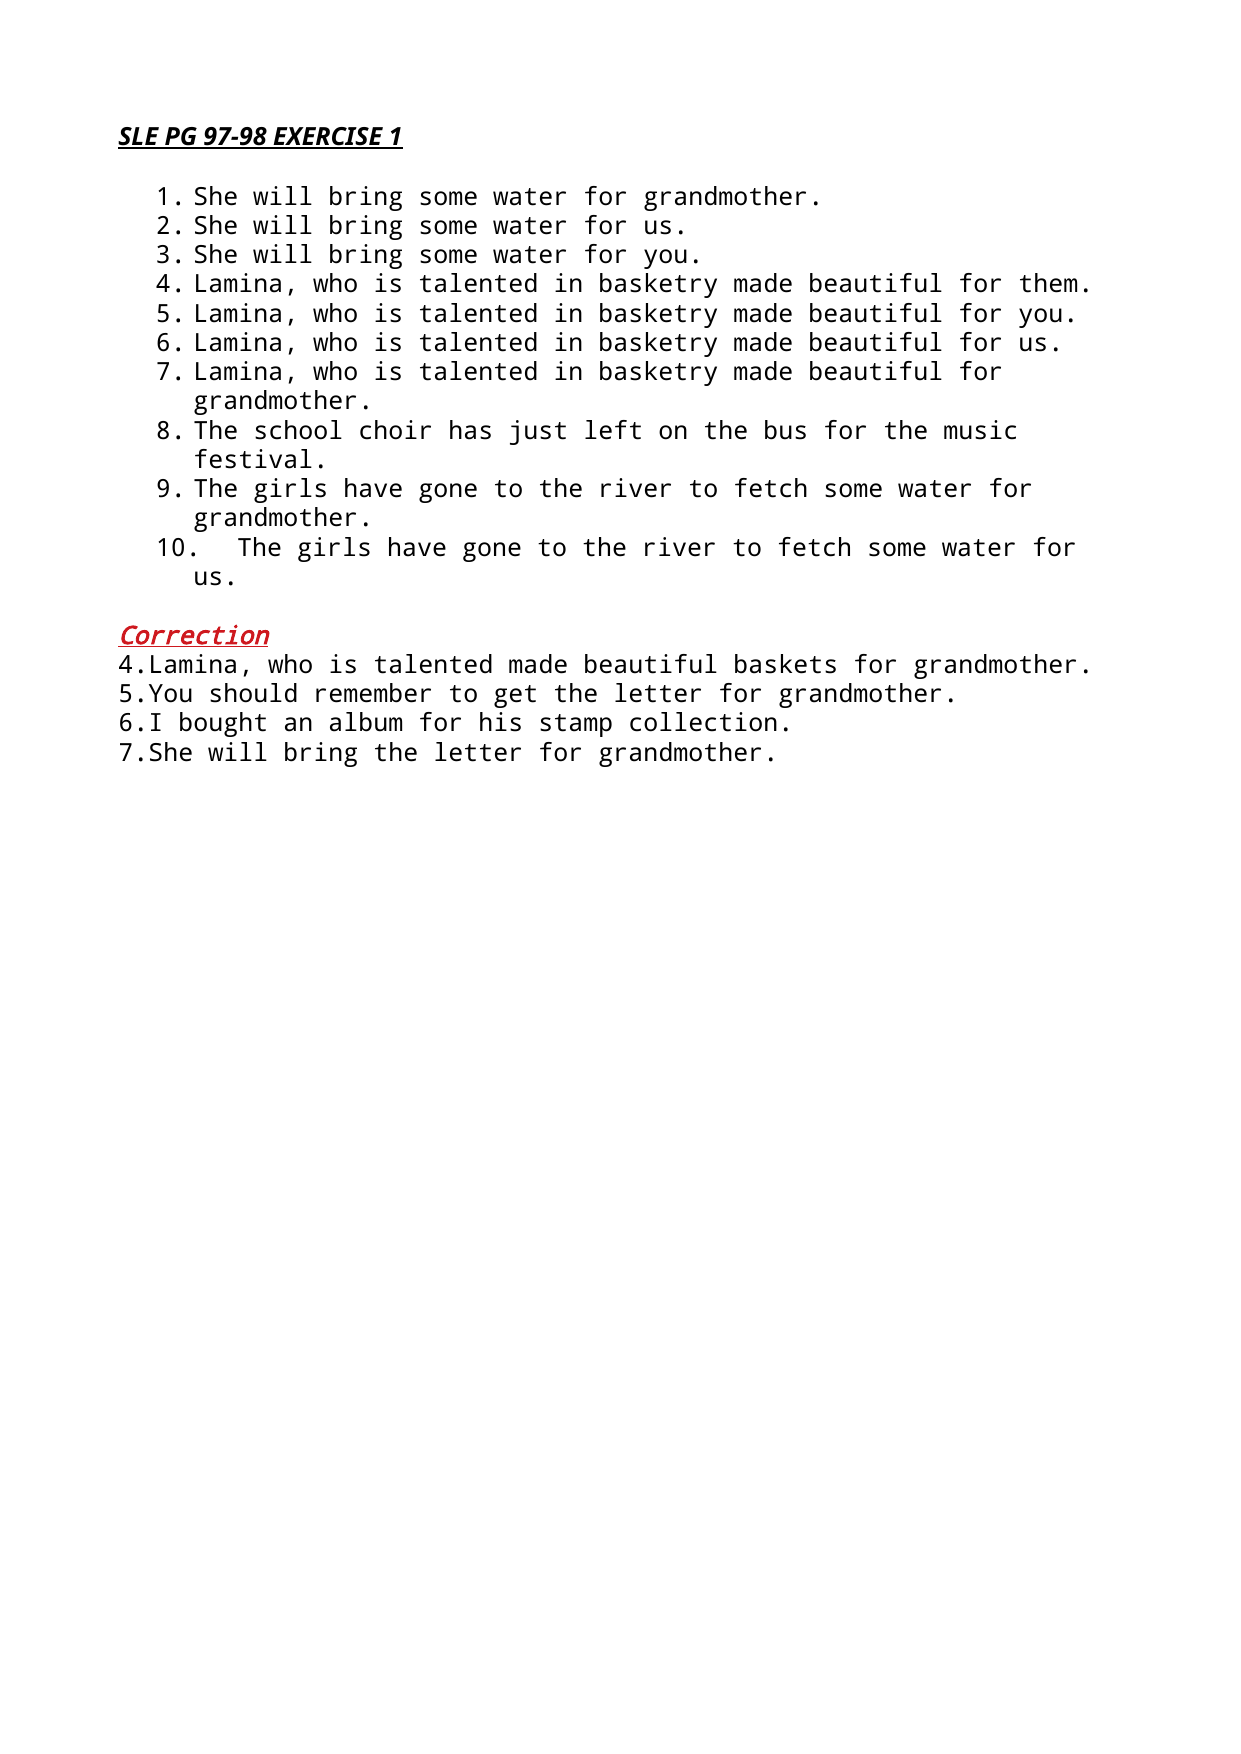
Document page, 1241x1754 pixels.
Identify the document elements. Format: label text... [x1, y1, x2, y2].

text 7.She will bring the letter for grandmother. [118, 738, 1122, 767]
list Lamina, who is talented in basketry made beautiful for us. [156, 328, 1122, 357]
text 4.Lamina, who is talented made beautiful baskets for grandmother. [118, 650, 1122, 679]
text 6.I bought an album for his stamp collection. [118, 708, 1122, 738]
list She will bring some water for grandmother. [156, 182, 1122, 211]
list The girls have gone to the river to fetch some water for grandmother. [156, 474, 1122, 533]
list Lamina, who is talented in basketry made beautiful for grandmother. [156, 357, 1122, 416]
list The school choir has just left on the bus for the music festival. [156, 416, 1122, 474]
list She will bring some water for us. [156, 211, 1122, 240]
list The girls have gone to the river to fetch some water for us. [156, 533, 1122, 591]
list She will bring some water for you. [156, 240, 1122, 269]
text Correction [118, 621, 1122, 650]
text 5.You should remember to get the letter for grandmother. [118, 679, 1122, 708]
list Lamina, who is talented in basketry made beautiful for you. [156, 299, 1122, 328]
list Lamina, who is talented in basketry made beautiful for them. [156, 269, 1122, 299]
